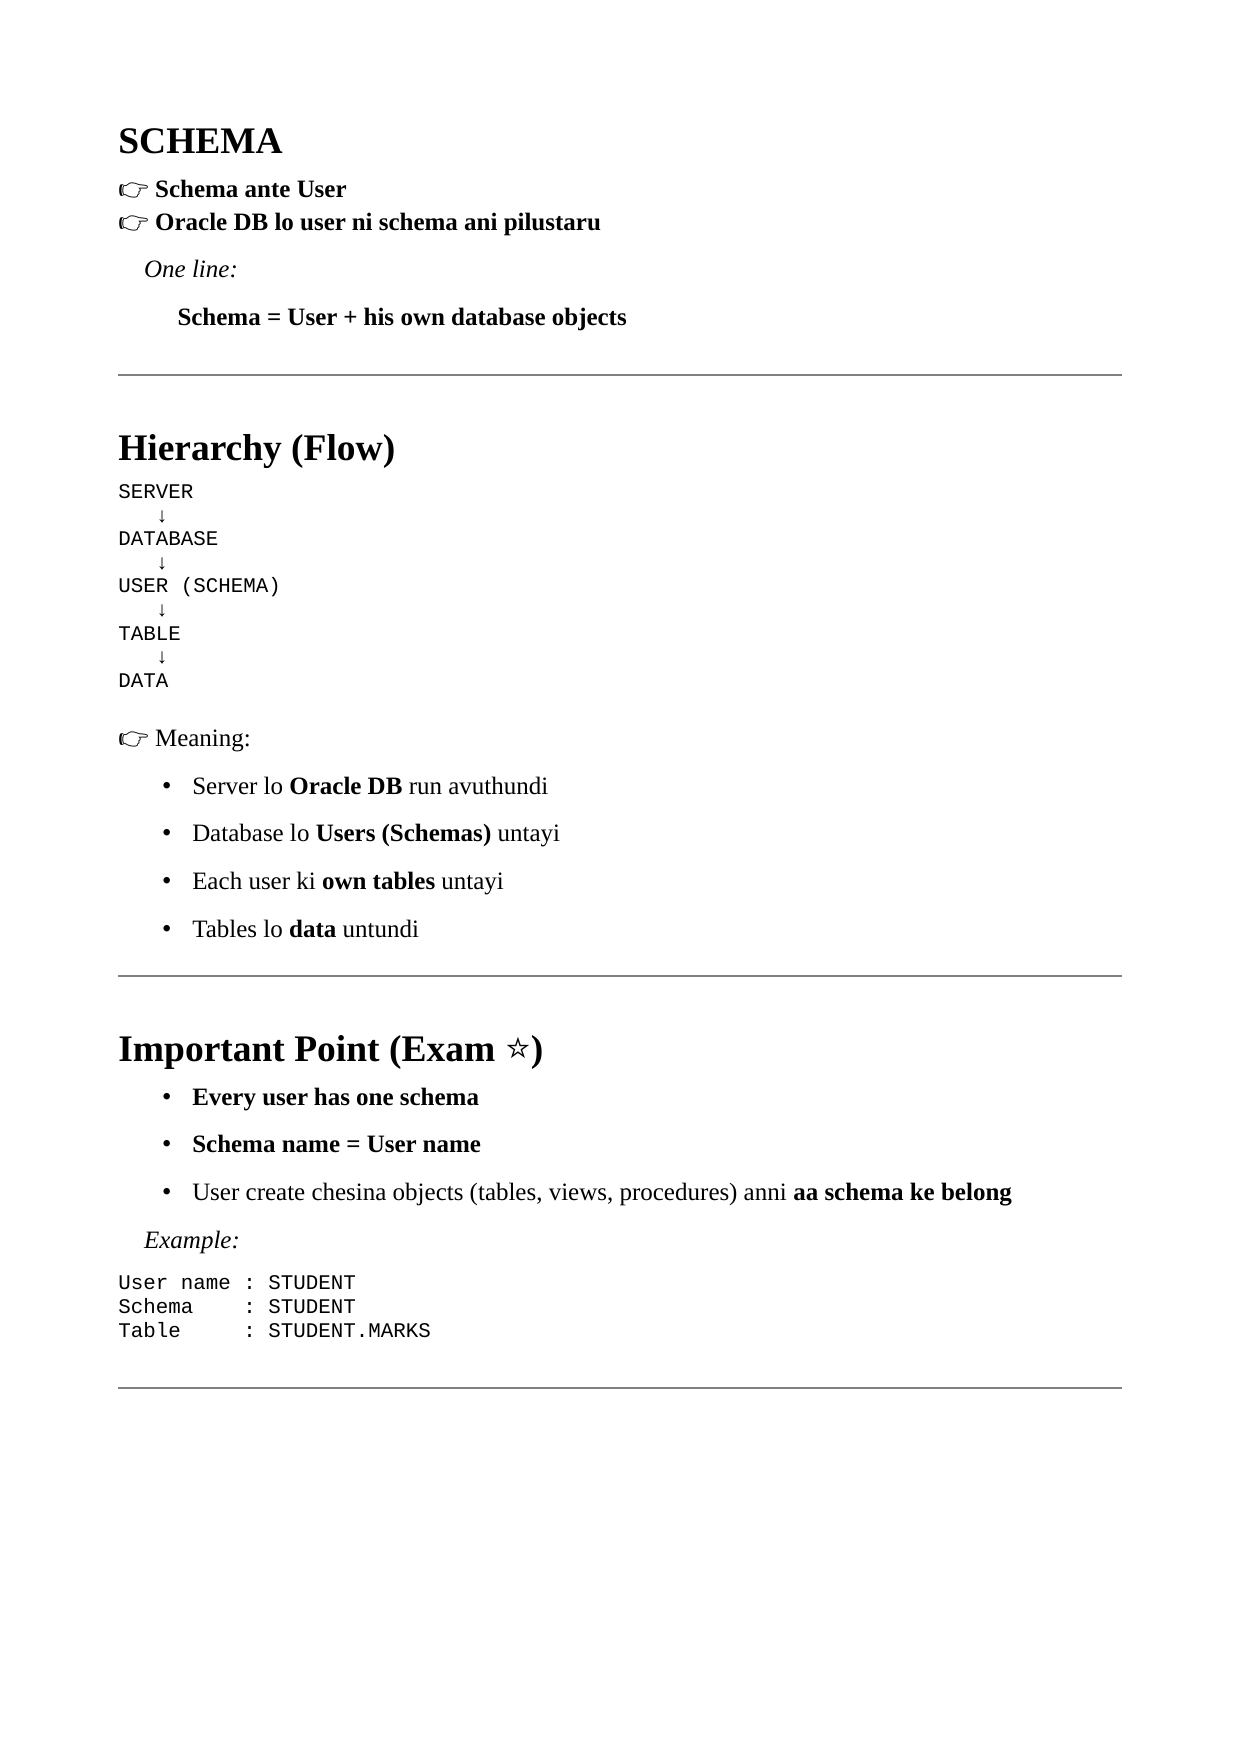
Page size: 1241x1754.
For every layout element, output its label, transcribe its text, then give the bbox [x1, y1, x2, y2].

subtitle Hierarchy (Flow) [118, 425, 1122, 468]
text 🧠 Example: [118, 1225, 1122, 1253]
text User name : STUDENT [118, 1272, 1122, 1296]
list Tables lo data untundi [162, 914, 1122, 942]
list Schema name = User name [162, 1129, 1122, 1158]
text DATABASE [118, 528, 1122, 552]
text ↓ [118, 646, 1122, 670]
list User create chesina objects (tables, views, procedures) anni aa schema ke belong [162, 1177, 1122, 1206]
subtitle Important Point (Exam ⭐) [118, 1026, 1122, 1069]
text 🧠 One line: [118, 254, 1122, 283]
text Schema = User + his own database objects [177, 302, 1063, 331]
list Each user ki own tables untayi [162, 866, 1122, 895]
text ↓ [118, 504, 1122, 528]
text Table : STUDENT.MARKS [118, 1320, 1122, 1343]
text TABLE [118, 623, 1122, 646]
list Every user has one schema [162, 1082, 1122, 1111]
text 👉 Meaning: [118, 723, 1122, 752]
text ↓ [118, 599, 1122, 623]
list Database lo Users (Schemas) untayi [162, 818, 1122, 847]
text 👉 Schema ante User 👉 Oracle DB lo user ni schema ani pilustaru [118, 174, 1122, 236]
list Server lo Oracle DB run avuthundi [162, 771, 1122, 799]
text SERVER [118, 481, 1122, 504]
text DATA [118, 670, 1122, 694]
subtitle SCHEMA [118, 118, 1122, 161]
text ↓ [118, 552, 1122, 576]
text Schema : STUDENT [118, 1296, 1122, 1320]
text USER (SCHEMA) [118, 576, 1122, 599]
